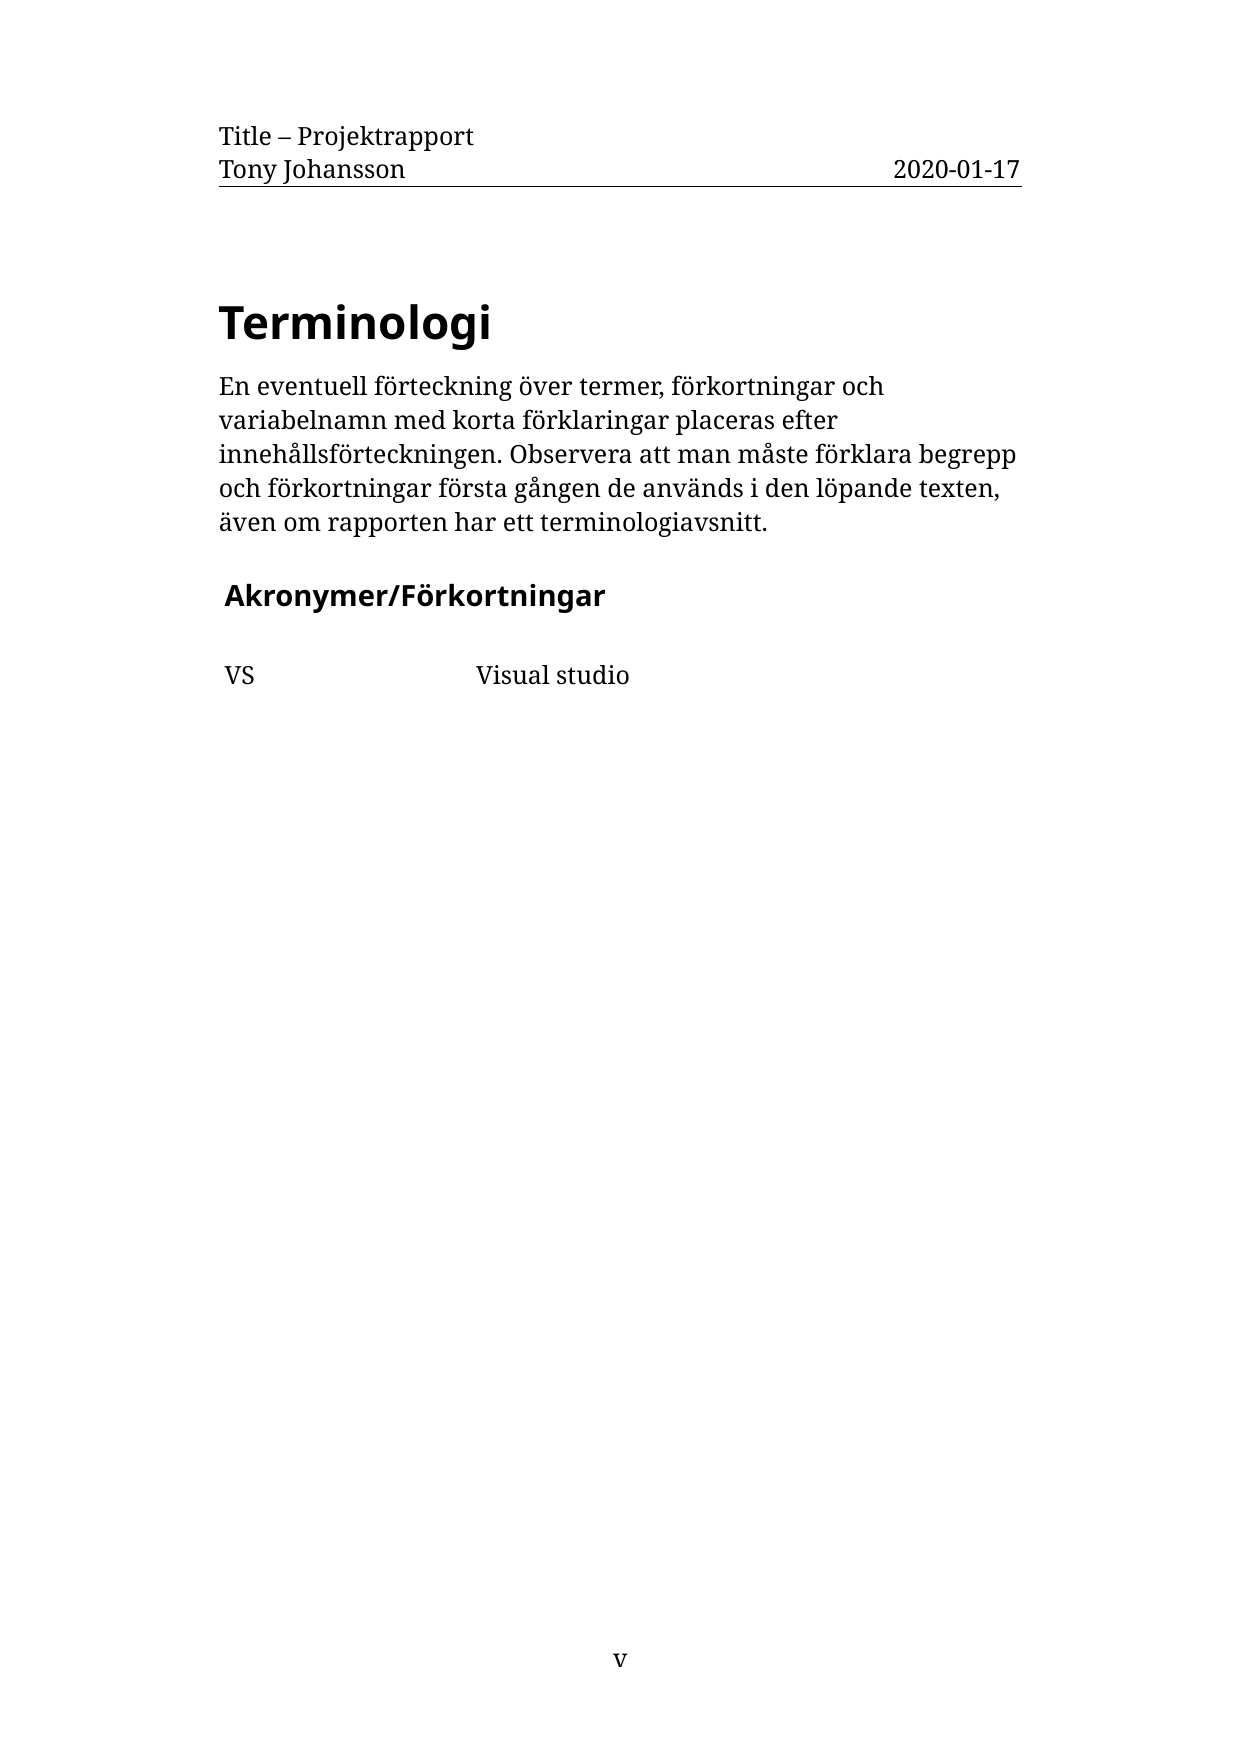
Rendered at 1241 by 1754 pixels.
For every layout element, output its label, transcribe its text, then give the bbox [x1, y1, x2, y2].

table_header Akronymer/Förkortningar [219, 564, 1022, 646]
table_cell Visual studio [470, 646, 1022, 722]
subtitle Terminologi [218, 291, 1022, 353]
table_cell VS [219, 646, 470, 722]
subtitle En eventuell förteckning över termer, förkortningar och variabelnamn med korta förklaringar placeras efter innehållsförteckningen. Observera att man måste förklara begrepp och förkortningar första gången de används i den löpande texten, även om rapporten har ett terminologiavsnitt. [218, 369, 1022, 539]
